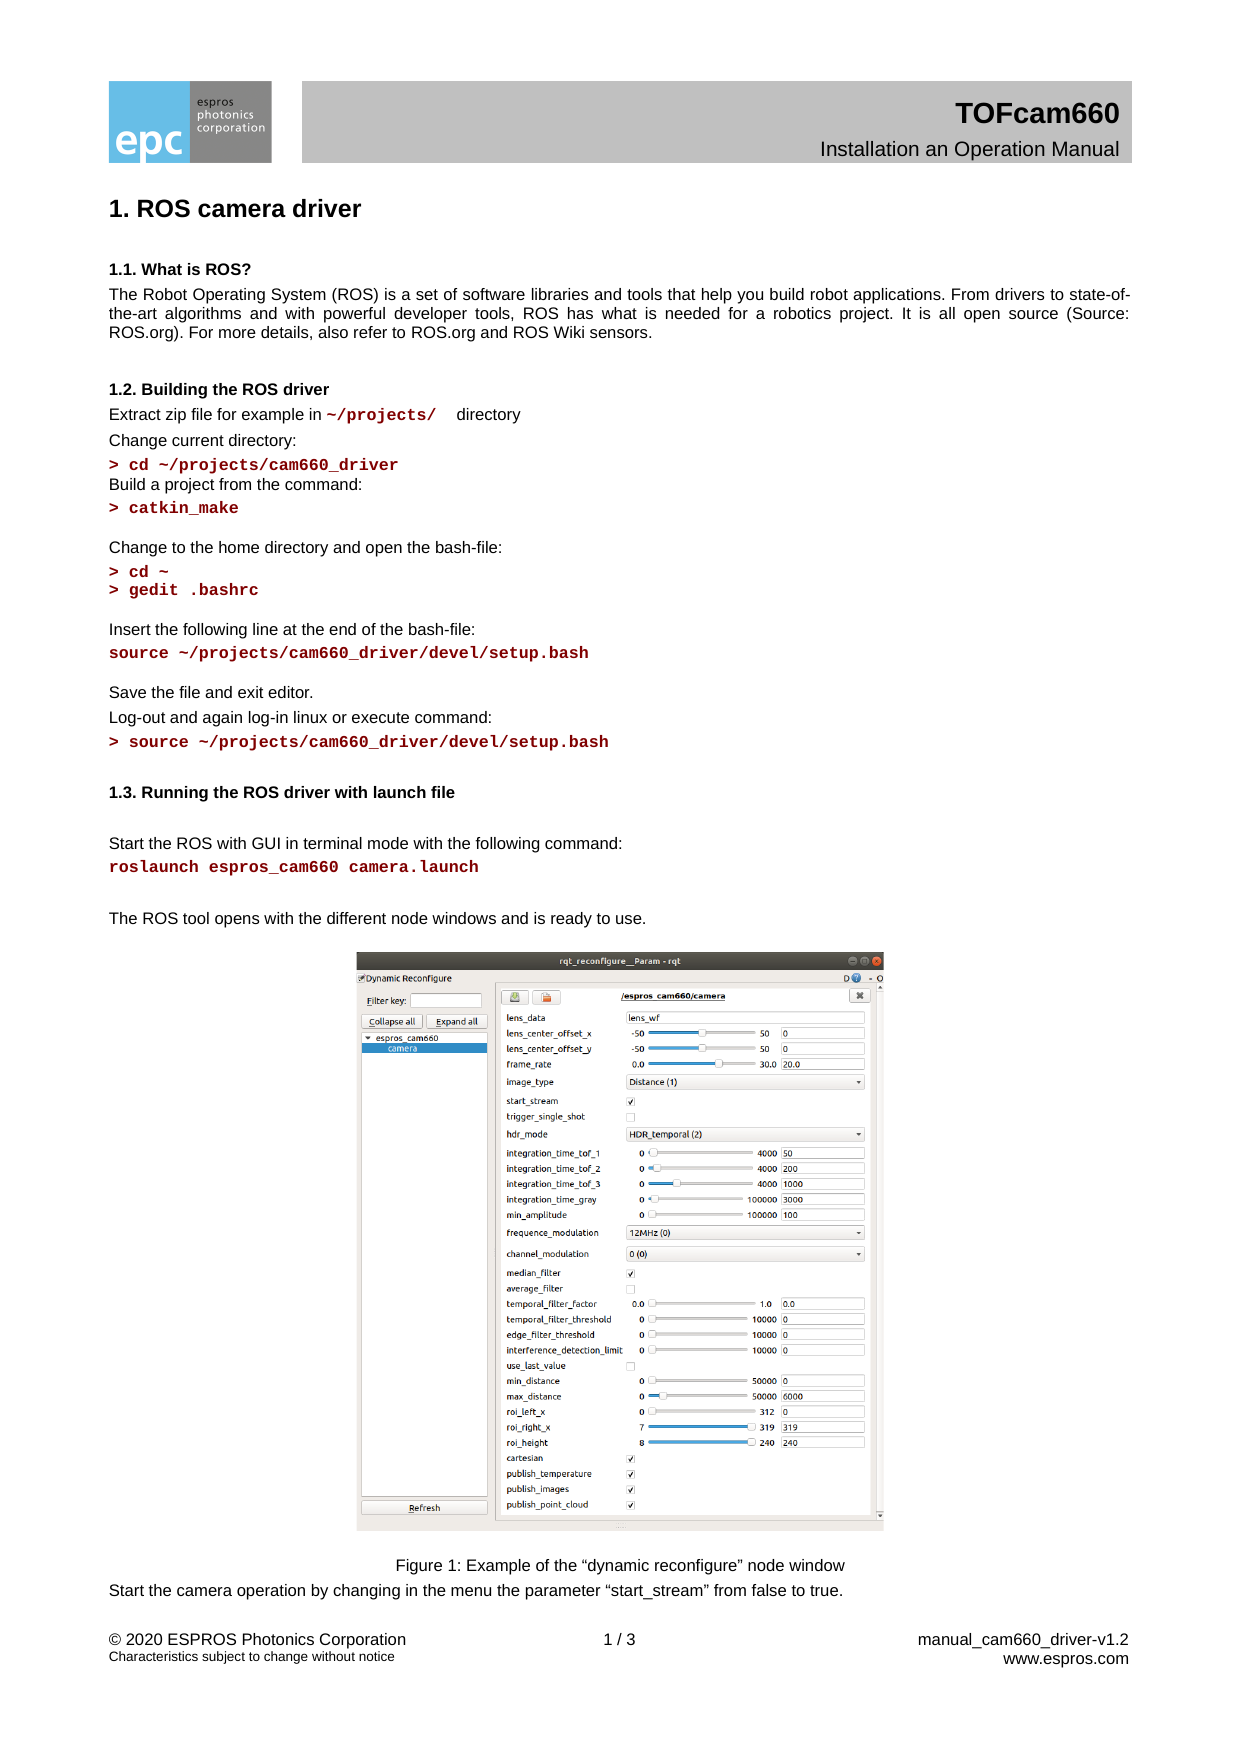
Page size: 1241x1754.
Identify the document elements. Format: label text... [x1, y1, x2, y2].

subtitle What is ROS? [109, 260, 1132, 279]
text Start the camera operation by changing in the menu the parameter “start_stream” from false to true. [109, 1581, 1132, 1600]
text roslaunch espros_cam660 camera.launch [109, 858, 1132, 877]
text Figure 1: Example of the “dynamic reconfigure” node window [109, 1556, 1132, 1575]
subtitle Building the ROS driver [109, 379, 1132, 398]
subtitle Running the ROS driver with launch file [109, 783, 1132, 802]
picture [356, 952, 884, 1531]
text > cd ~ [109, 563, 1132, 582]
text Log-out and again log-in linux or execute command: [109, 708, 1132, 727]
text The Robot Operating System (ROS) is a set of software libraries and tools that help you build robot applications. From drivers to state-of-the-art algorithms and with powerful developer tools, ROS has what is needed for a robotics project. It is all open source (Source: ROS.org). For more details, also refer to ROS.org and ROS Wiki sensors. [109, 285, 1132, 342]
text Start the ROS with GUI in terminal mode with the following command: [109, 833, 1132, 853]
text > gedit .bashrc [109, 582, 1132, 601]
text Change current directory: [109, 431, 1132, 450]
subtitle ROS camera driver [109, 194, 1132, 223]
text > catkin_make [109, 500, 1132, 519]
text Insert the following line at the end of the bash-file: [109, 620, 1132, 639]
text source ~/projects/cam660_driver/devel/setup.bash [109, 645, 1132, 664]
text Save the file and exit editor. [109, 683, 1132, 702]
text > cd ~/projects/cam660_driver [109, 456, 1132, 475]
picture [108, 81, 272, 163]
text Build a project from the command: [109, 475, 1132, 494]
table_header TOFcam660 Installation an Operation Manual [302, 81, 1132, 163]
table_header [272, 81, 302, 163]
text Change to the home directory and open the bash-file: [109, 538, 1132, 557]
text > source ~/projects/cam660_driver/devel/setup.bash [109, 733, 1132, 752]
text The ROS tool opens with the different node windows and is ready to use. [109, 908, 1132, 928]
text Extract zip file for example in ~/projects/ directory [109, 404, 1132, 425]
